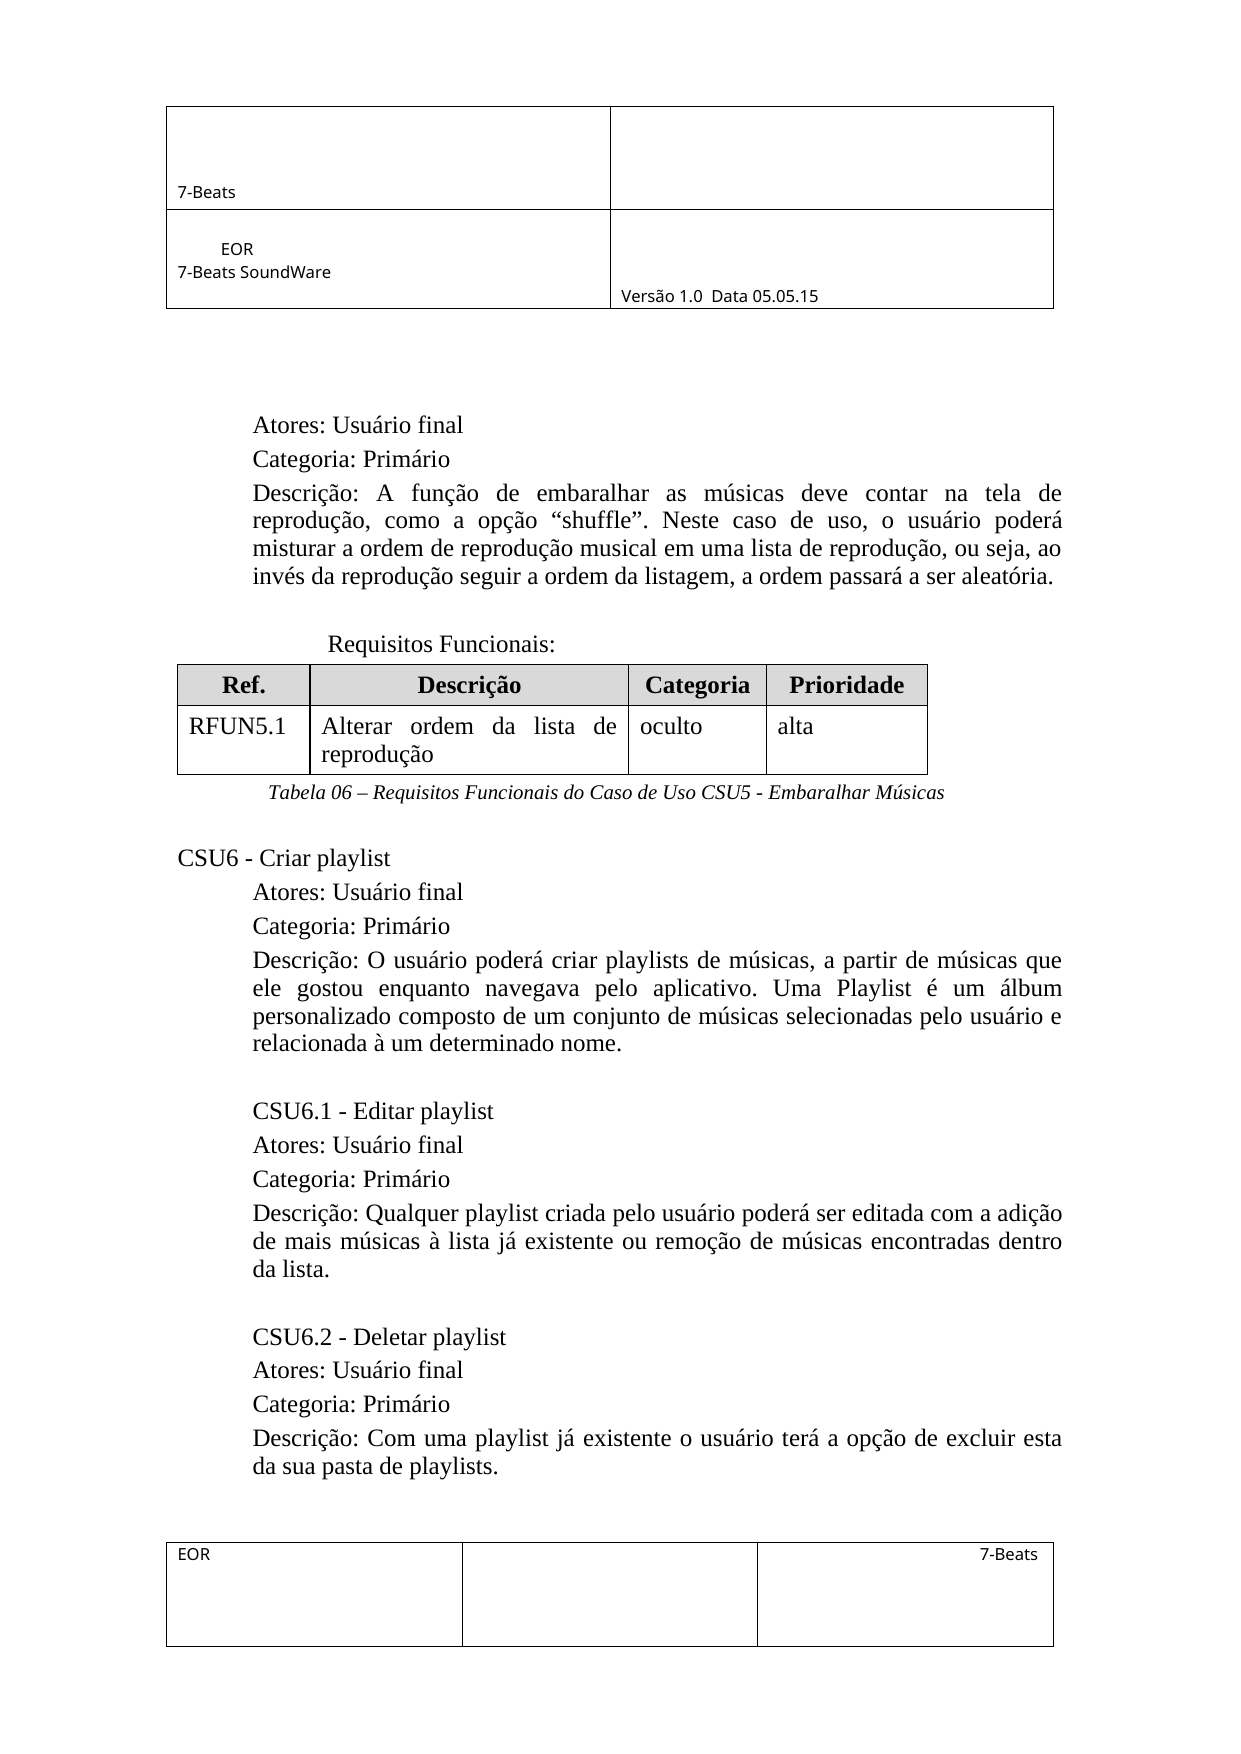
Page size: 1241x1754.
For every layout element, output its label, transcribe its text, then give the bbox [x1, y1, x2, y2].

table_header Prioridade [767, 665, 927, 705]
text Descrição: A função de embaralhar as músicas deve contar na tela de reprodução, como a opção “shuffle”. Neste caso de uso, o usuário poderá misturar a ordem de reprodução musical em uma lista de reprodução, ou seja, ao invés da reprodução seguir a ordem da listagem, a ordem passará a ser aleatória. [252, 479, 1063, 589]
text Descrição: Com uma playlist já existente o usuário terá a opção de excluir esta da sua pasta de playlists. [252, 1424, 1063, 1480]
text CSU6 - Criar playlist [177, 844, 1063, 872]
table_cell alta [767, 706, 927, 774]
text Atores: Usuário final [177, 1131, 1063, 1159]
text CSU6.1 - Editar playlist [177, 1097, 1063, 1125]
text Atores: Usuário final [177, 411, 1063, 438]
table_header Categoria [629, 665, 766, 705]
text Requisitos Funcionais: [327, 630, 1063, 657]
text Tabela 06 – Requisitos Funcionais do Caso de Uso CSU5 - Embaralhar Músicas [177, 781, 1063, 804]
table_cell RFUN5.1 [178, 706, 309, 774]
table_header Ref. [178, 665, 309, 705]
text Descrição: Qualquer playlist criada pelo usuário poderá ser editada com a adição de mais músicas à lista já existente ou remoção de músicas encontradas dentro da lista. [252, 1199, 1063, 1282]
table_cell oculto [629, 706, 766, 774]
table_cell Alterar ordem da lista de reprodução [311, 706, 628, 774]
text Categoria: Primário [177, 1165, 1063, 1193]
text Descrição: O usuário poderá criar playlists de músicas, a partir de músicas que ele gostou enquanto navegava pelo aplicativo. Uma Playlist é um álbum personalizado composto de um conjunto de músicas selecionadas pelo usuário e relacionada à um determinado nome. [252, 946, 1063, 1057]
table_header Descrição [311, 665, 628, 705]
text Atores: Usuário final [177, 1357, 1063, 1384]
text Atores: Usuário final [177, 878, 1063, 906]
text Categoria: Primário [177, 912, 1063, 940]
text Categoria: Primário [177, 1391, 1063, 1418]
text CSU6.2 - Deletar playlist [177, 1323, 1063, 1350]
text Categoria: Primário [177, 445, 1063, 472]
